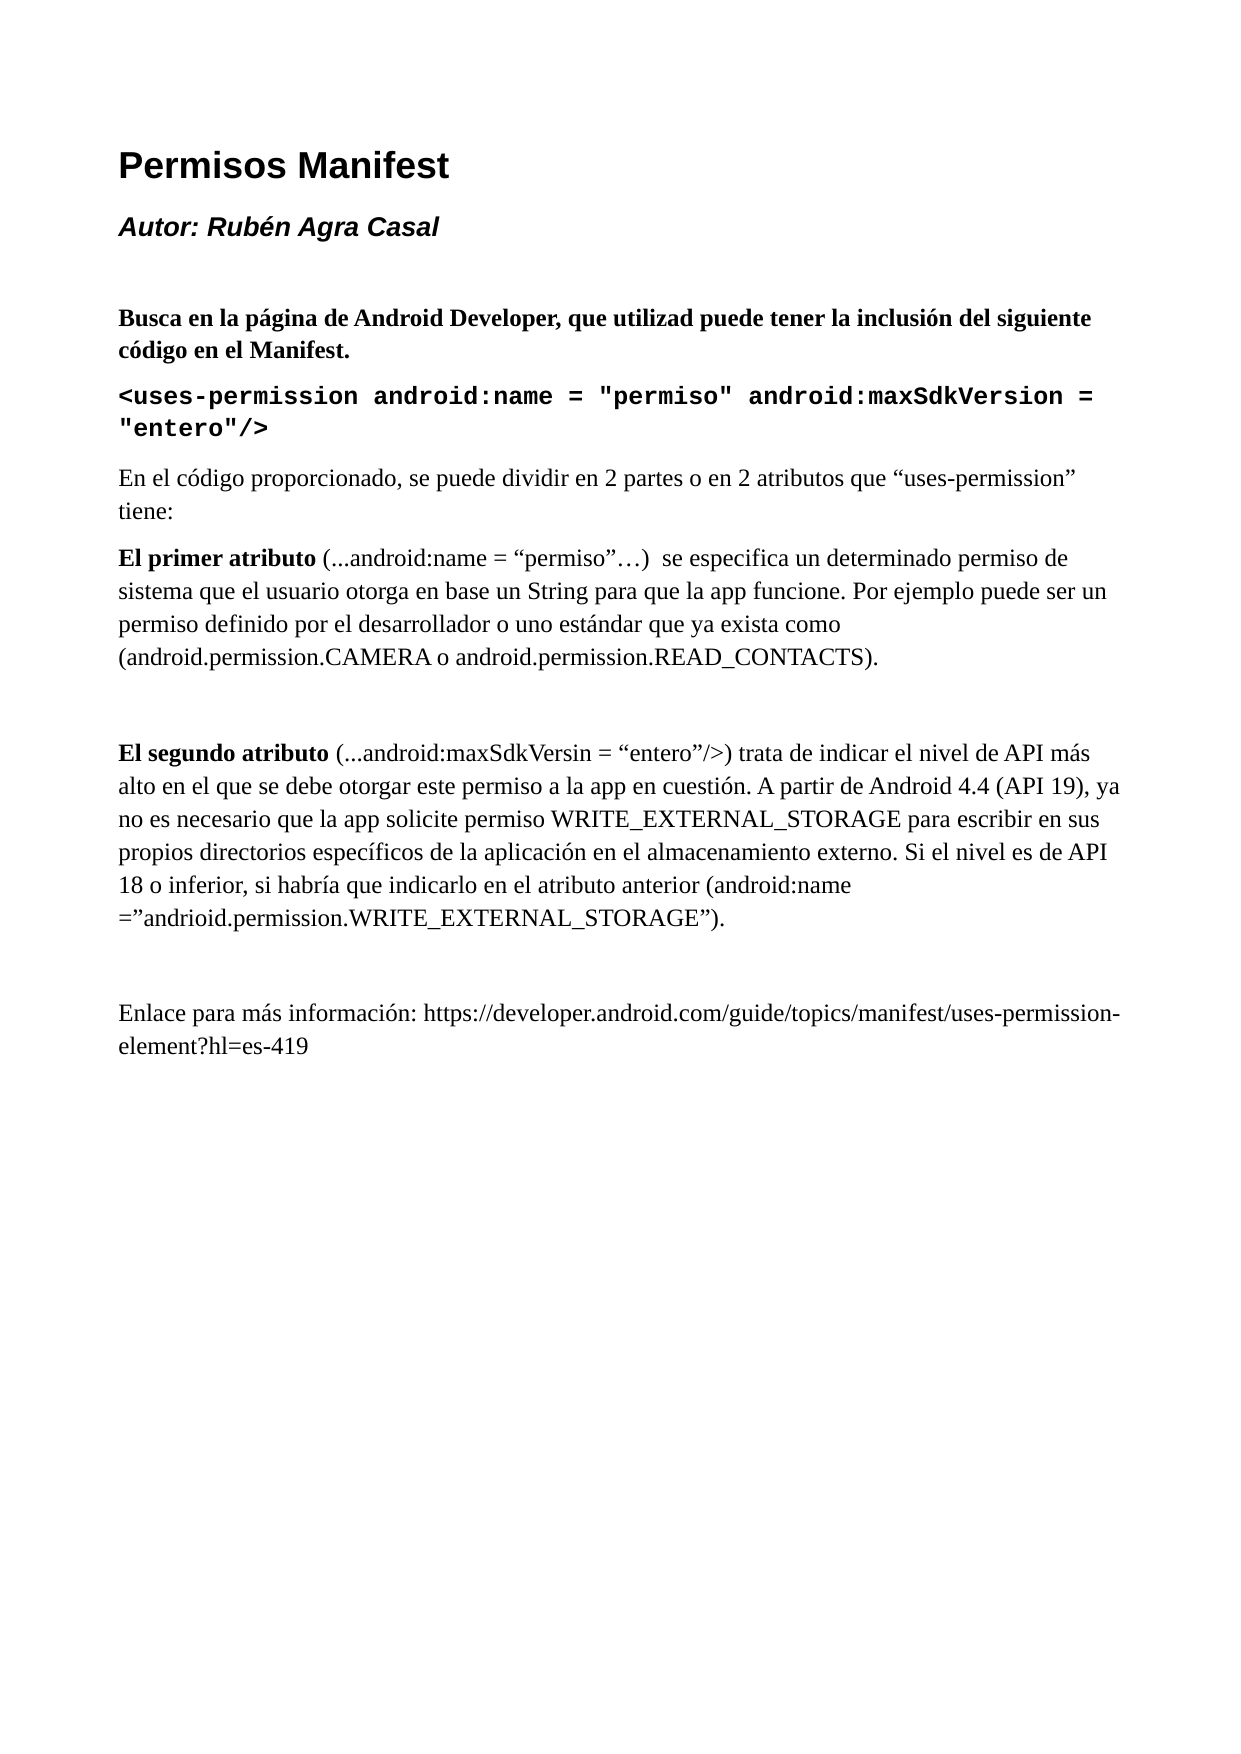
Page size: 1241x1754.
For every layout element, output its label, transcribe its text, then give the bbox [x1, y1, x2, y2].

text Busca en la página de Android Developer, que utilizad puede tener la inclusión del siguiente código en el Manifest. [118, 303, 1122, 364]
text En el código proporcionado, se puede dividir en 2 partes o en 2 atributos que “uses-permission” tiene: [118, 463, 1122, 524]
subtitle Permisos Manifest [118, 143, 1122, 186]
text <uses-permission android:name = "permiso" android:maxSdkVersion = "entero"/> [118, 383, 1122, 444]
text El segundo atributo (...android:maxSdkVersin = “entero”/>) trata de indicar el nivel de API más alto en el que se debe otorgar este permiso a la app en cuestión. A partir de Android 4.4 (API 19), ya no es necesario que la app solicite permiso WRITE_EXTERNAL_STORAGE para escribir en sus propios directorios específicos de la aplicación en el almacenamiento externo. Si el nivel es de API 18 o inferior, si habría que indicarlo en el atributo anterior (android:name =”andrioid.permission.WRITE_EXTERNAL_STORAGE”). [118, 738, 1122, 932]
text El primer atributo (...android:name = “permiso”…) se especifica un determinado permiso de sistema que el usuario otorga en base un String para que la app funcione. Por ejemplo puede ser un permiso definido por el desarrollador o uno estándar que ya exista como (android.permission.CAMERA o android.permission.READ_CONTACTS). [118, 543, 1122, 671]
text Enlace para más información: https://developer.android.com/guide/topics/manifest/uses-permission-element?hl=es-419 [118, 998, 1122, 1060]
subtitle Autor: Rubén Agra Casal [118, 211, 1122, 242]
